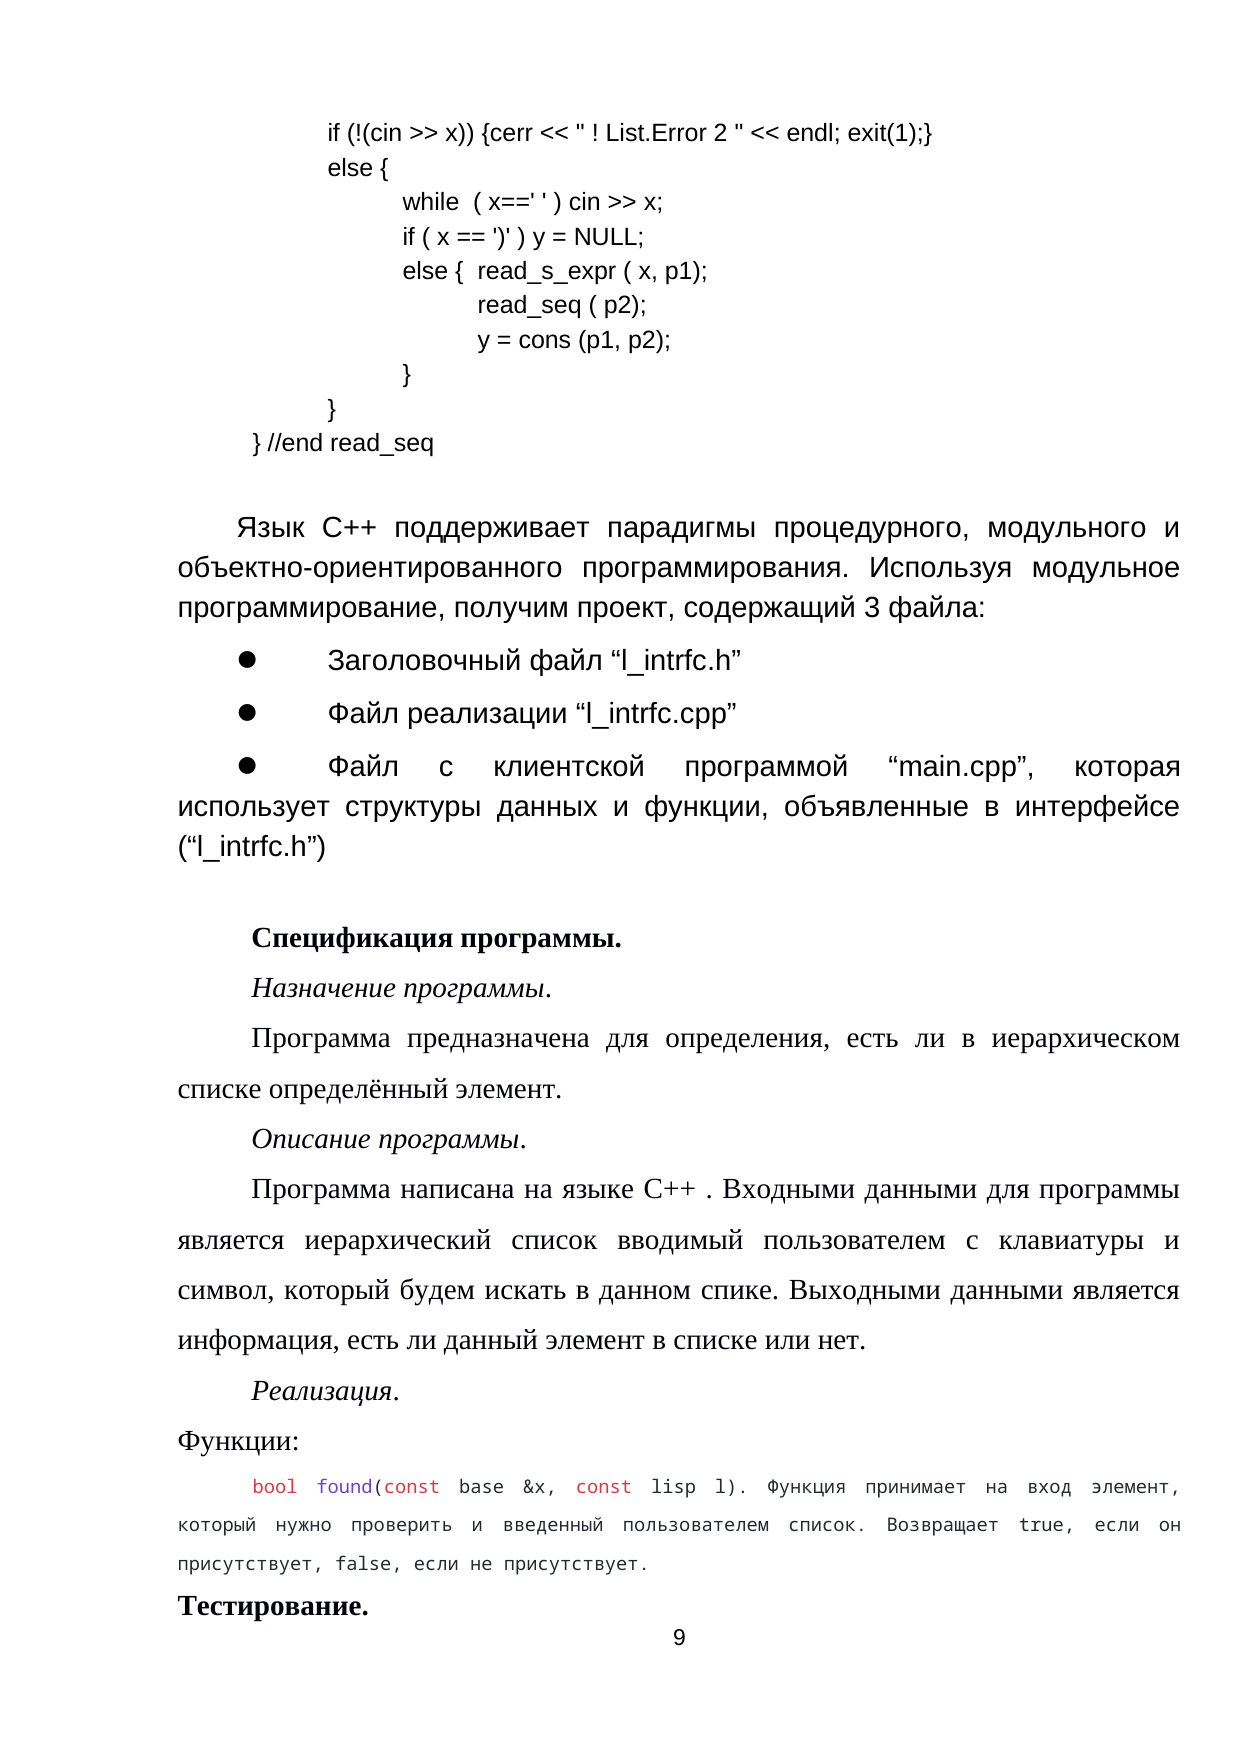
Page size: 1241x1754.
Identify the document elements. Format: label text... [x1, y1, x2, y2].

text Описание программы. [177, 1121, 1181, 1155]
text } [177, 394, 1181, 423]
text Функции: [177, 1423, 1181, 1457]
list Заголовочный файл “l_intrfc.h” [177, 643, 1181, 677]
text Язык С++ поддерживает парадигмы процедурного, модульного и объектно-ориентированного программирования. Используя модульное программирование, получим проект, содержащий 3 файла: [177, 510, 1181, 624]
text read_seq ( p2); [177, 291, 1181, 319]
text if (!(cin >> x)) {cerr << " ! List.Error 2 " << endl; exit(1);} [177, 118, 1181, 147]
text while ( x==' ' ) cin >> x; [177, 187, 1181, 216]
text if ( x == ')' ) y = NULL; [177, 222, 1181, 250]
text Программа предназначена для определения, есть ли в иерархическом списке определённый элемент. [177, 1021, 1181, 1104]
text y = cons (p1, p2); [177, 325, 1181, 354]
text bool found(const base &x, const lisp l). Функция принимает на вход элемент, который нужно проверить и введенный пользователем список. Возвращает true, если он присутствует, false, если не присутствует. [177, 1473, 1181, 1575]
text Спецификация программы. [177, 920, 1181, 953]
text } [177, 359, 1181, 388]
text } //end read_seq [177, 428, 1181, 457]
text Назначение программы. [177, 970, 1181, 1004]
text Реализация. [177, 1373, 1181, 1406]
text else { [177, 153, 1181, 181]
text else { read_s_expr ( x, p1); [177, 256, 1181, 285]
text Программа написана на языке С++ . Входными данными для программы является иерархический список вводимый пользователем с клавиатуры и символ, который будем искать в данном спике. Выходными данными является информация, есть ли данный элемент в списке или нет. [177, 1172, 1181, 1356]
list Файл реализации “l_intrfc.cpp” [177, 696, 1181, 730]
list Файл с клиентской программой “main.cpp”, которая использует структуры данных и функции, объявленные в интерфейсе (“l_intrfc.h”) [177, 749, 1181, 863]
text Тестирование. [177, 1588, 1181, 1622]
